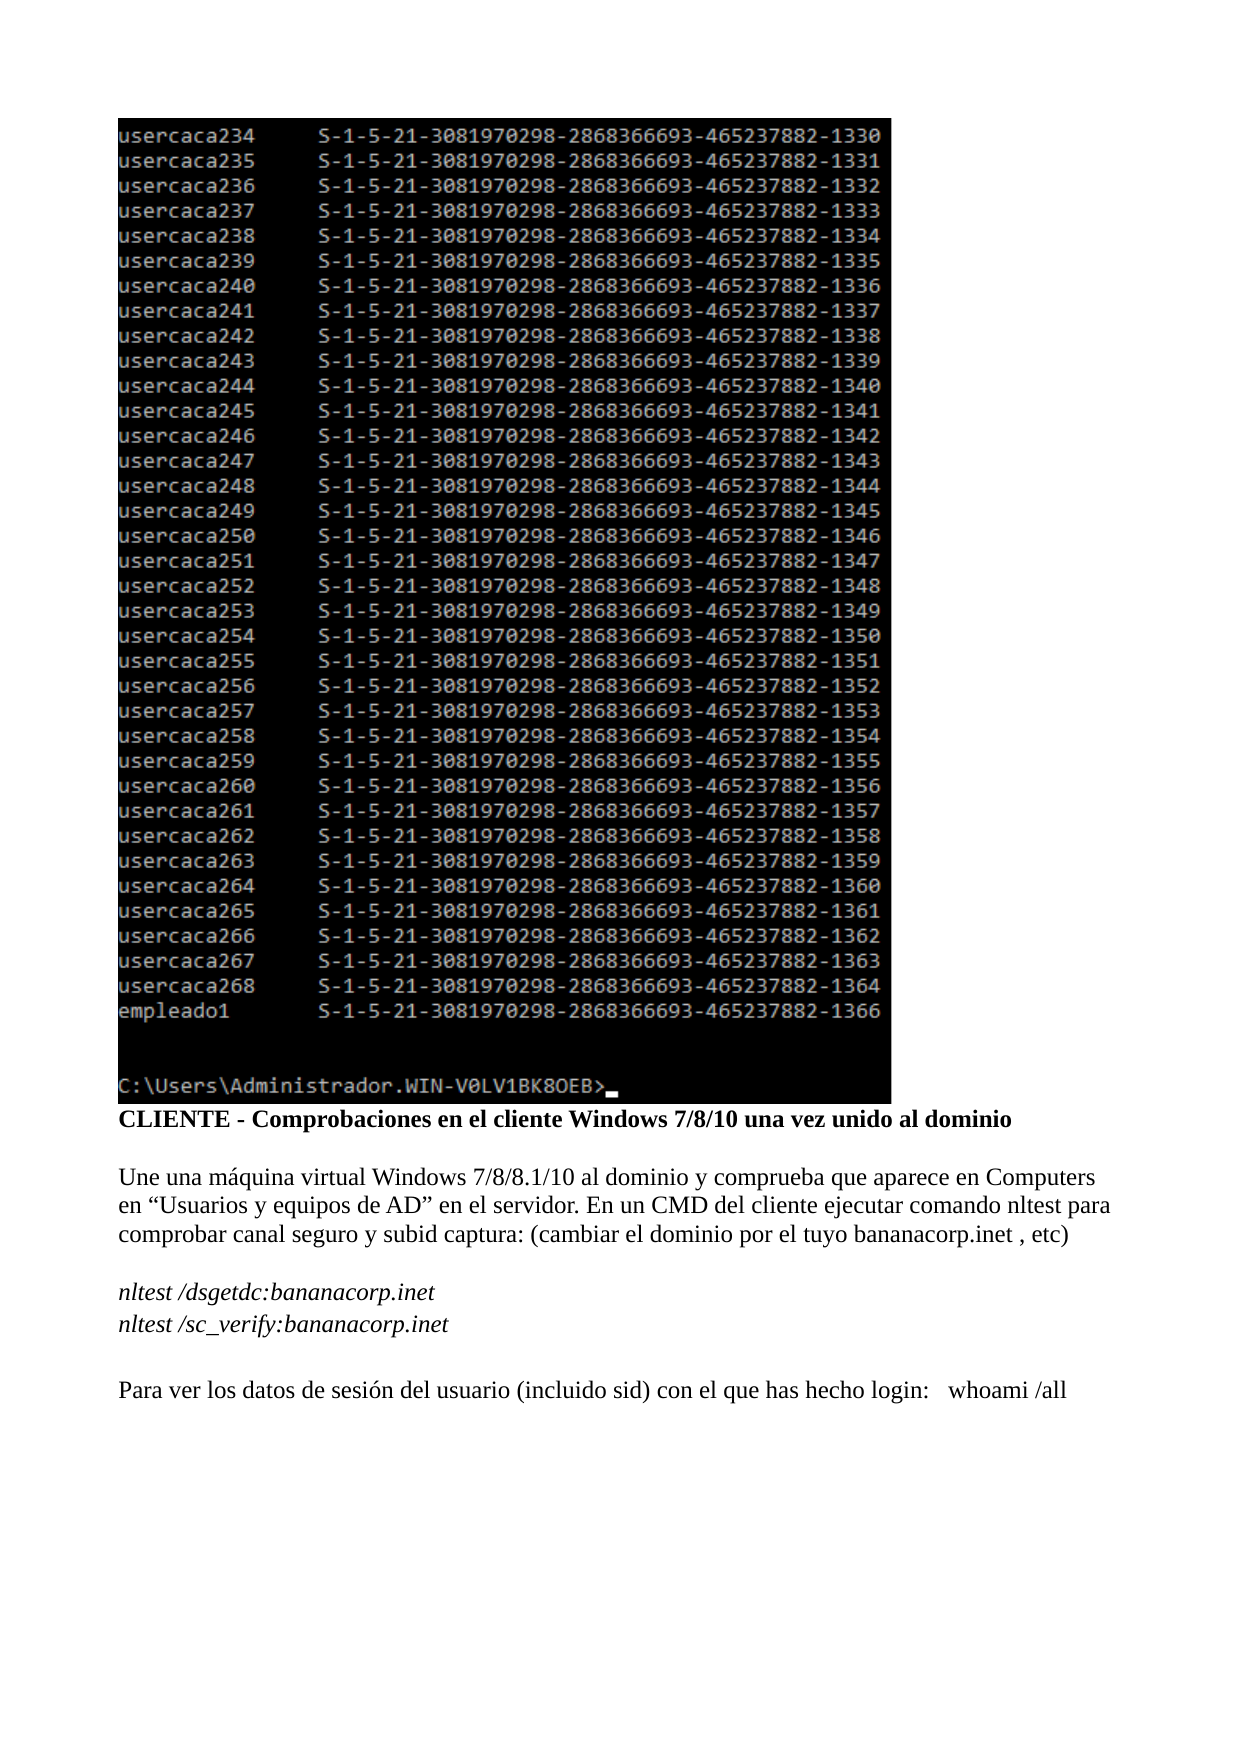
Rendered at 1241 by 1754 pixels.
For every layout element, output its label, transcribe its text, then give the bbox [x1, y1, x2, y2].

text nltest /dsgetdc:bananacorp.inet [118, 1277, 1122, 1305]
text CLIENTE - Comprobaciones en el cliente Windows 7/8/10 una vez unido al dominio [118, 1104, 1122, 1133]
text Une una máquina virtual Windows 7/8/8.1/10 al dominio y comprueba que aparece en Computers en “Usuarios y equipos de AD” en el servidor. En un CMD del cliente ejecutar comando nltest para comprobar canal seguro y subid captura: (cambiar el dominio por el tuyo bananacorp.inet , etc) [118, 1162, 1122, 1248]
text Para ver los datos de sesión del usuario (incluido sid) con el que has hecho login: whoami /all [118, 1376, 1122, 1404]
text nltest /sc_verify:bananacorp.inet [118, 1309, 1122, 1338]
